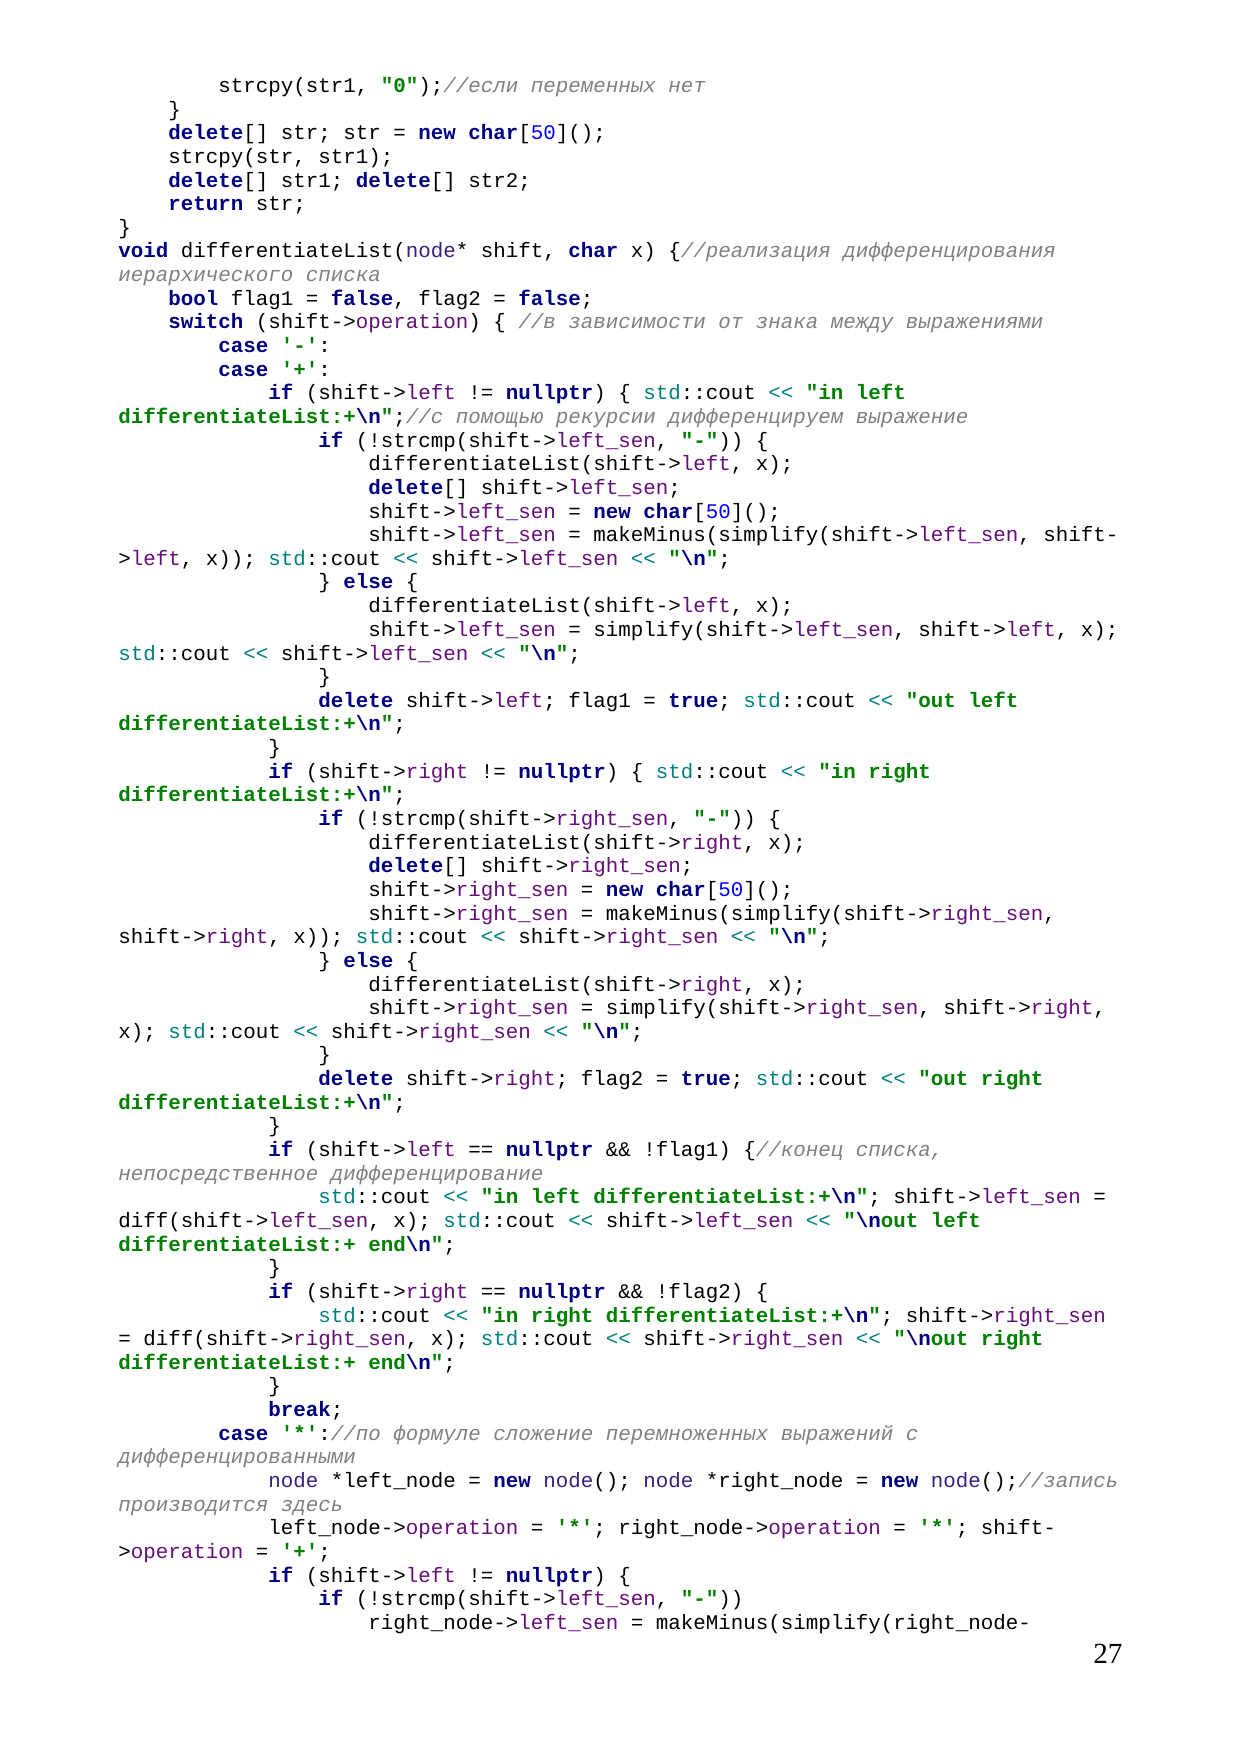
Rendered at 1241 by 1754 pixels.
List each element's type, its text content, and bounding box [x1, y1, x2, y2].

text strcpy(str1, "0");//если переменных нет } delete[] str; str = new char[50](); strcpy(str, str1); delete[] str1; delete[] str2; return str; } void differentiateList(node* shift, char x) {//реализация дифференцирования иерархического списка bool flag1 = false, flag2 = false; switch (shift->operation) { //в зависимости от знака между выражениями case '-': case '+': if (shift->left != nullptr) { std::cout << "in left differentiateList:+\n";//с помощью рекурсии дифференцируем выражение if (!strcmp(shift->left_sen, "-")) { differentiateList(shift->left, x); delete[] shift->left_sen; shift->left_sen = new char[50](); shift->left_sen = makeMinus(simplify(shift->left_sen, shift->left, x)); std::cout << shift->left_sen << "\n"; } else { differentiateList(shift->left, x); shift->left_sen = simplify(shift->left_sen, shift->left, x); std::cout << shift->left_sen << "\n"; } delete shift->left; flag1 = true; std::cout << "out left differentiateList:+\n"; } if (shift->right != nullptr) { std::cout << "in right differentiateList:+\n"; if (!strcmp(shift->right_sen, "-")) { differentiateList(shift->right, x); delete[] shift->right_sen; shift->right_sen = new char[50](); shift->right_sen = makeMinus(simplify(shift->right_sen, shift->right, x)); std::cout << shift->right_sen << "\n"; } else { differentiateList(shift->right, x); shift->right_sen = simplify(shift->right_sen, shift->right, x); std::cout << shift->right_sen << "\n"; } delete shift->right; flag2 = true; std::cout << "out right differentiateList:+\n"; } if (shift->left == nullptr && !flag1) {//конец списка, непосредственное дифференцирование std::cout << "in left differentiateList:+\n"; shift->left_sen = diff(shift->left_sen, x); std::cout << shift->left_sen << "\nout left differentiateList:+ end\n"; } if (shift->right == nullptr && !flag2) { std::cout << "in right differentiateList:+\n"; shift->right_sen = diff(shift->right_sen, x); std::cout << shift->right_sen << "\nout right differentiateList:+ end\n"; } break; case '*'://по формуле сложение перемноженных выражений с дифференцированными node *left_node = new node(); node *right_node = new node();//запись производится здесь left_node->operation = '*'; right_node->operation = '*'; shift->operation = '+'; if (shift->left != nullptr) { if (!strcmp(shift->left_sen, "-")) right_node->left_sen = makeMinus(simplify(right_node- [118, 75, 1122, 1636]
